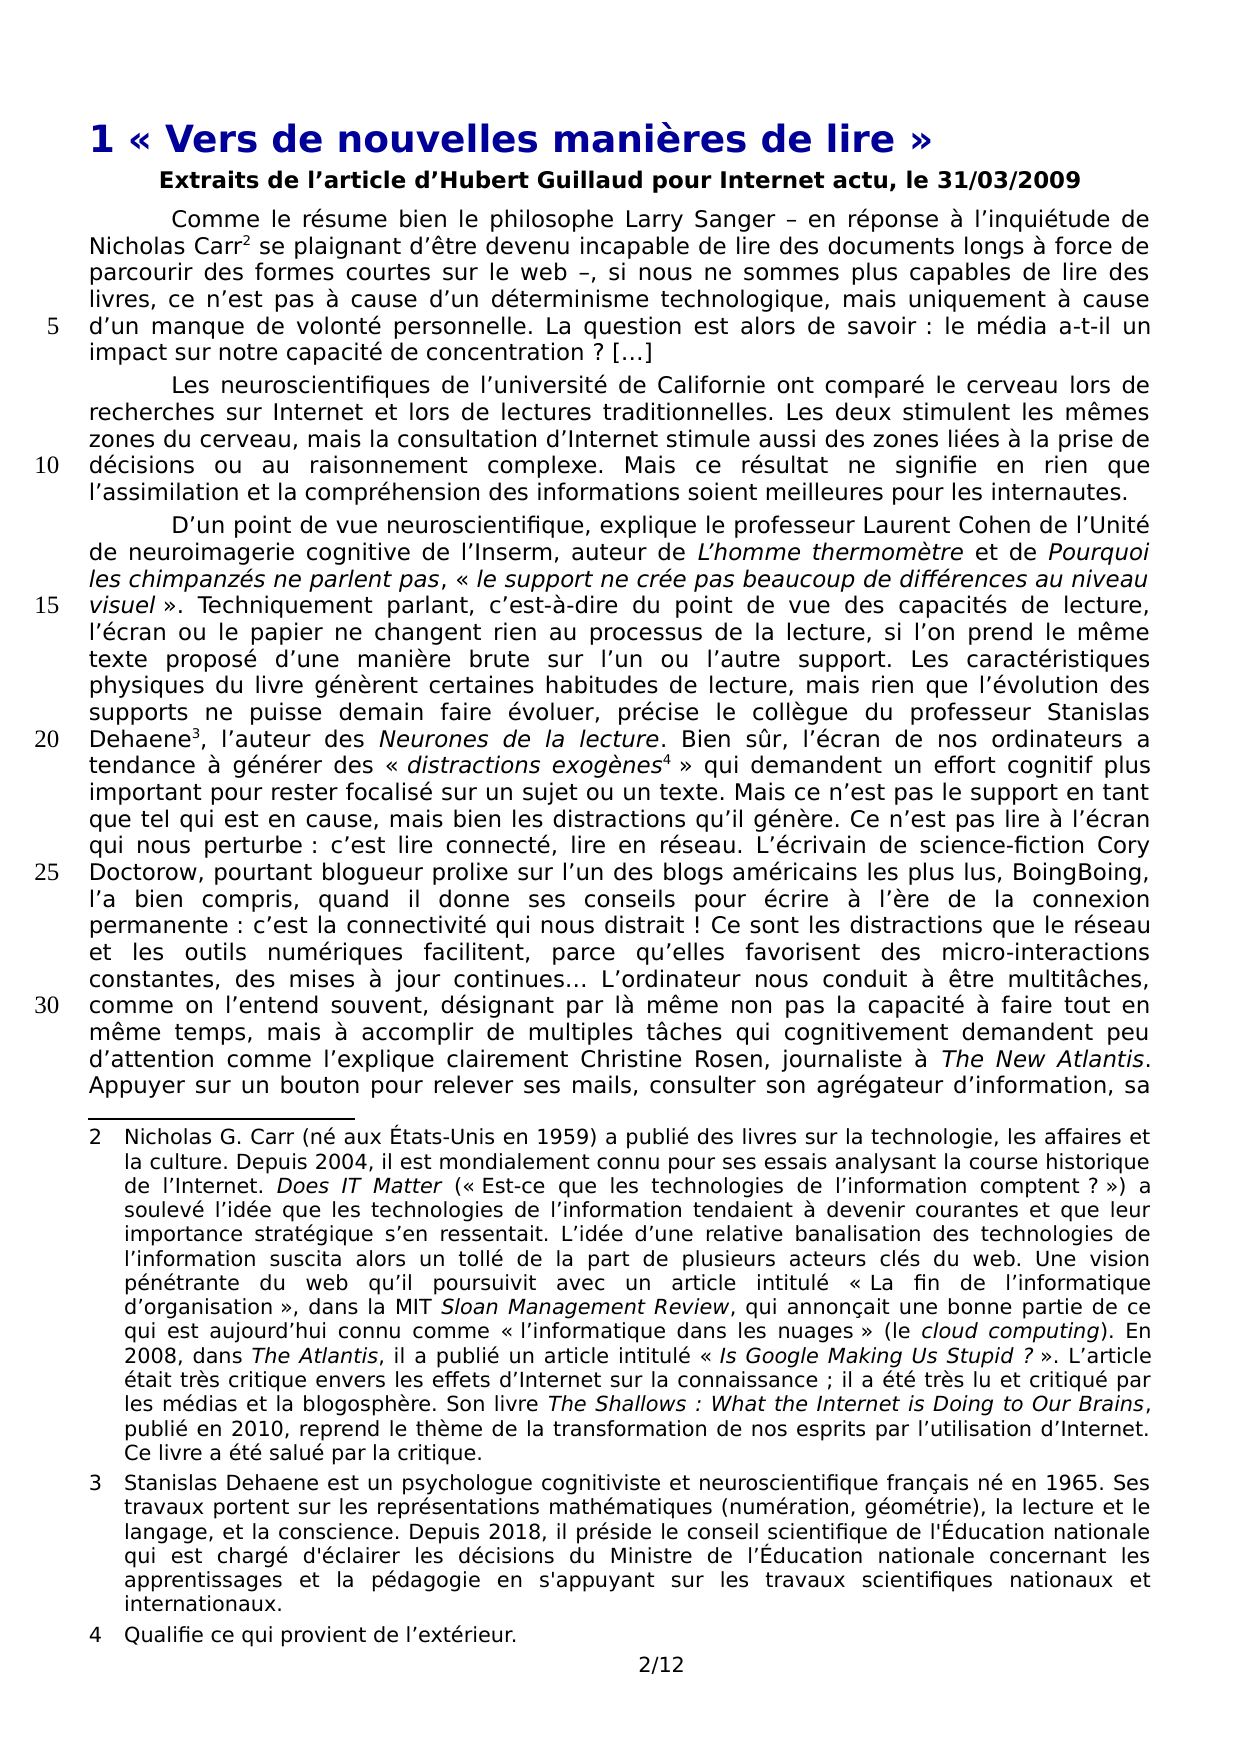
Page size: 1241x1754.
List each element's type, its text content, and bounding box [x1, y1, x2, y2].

text D’un point de vue neuroscientifique, explique le professeur Laurent Cohen de l’Unité de neuroimagerie cognitive de l’Inserm, auteur de L’homme thermomètre et de Pourquoi les chimpanzés ne parlent pas, « le support ne crée pas beaucoup de différences au niveau visuel ». Techniquement parlant, c’est-à-dire du point de vue des capacités de lecture, l’écran ou le papier ne changent rien au processus de la lecture, si l’on prend le même texte proposé d’une manière brute sur l’un ou l’autre support. Les caractéristiques physiques du livre génèrent certaines habitudes de lecture, mais rien que l’évolution des supports ne puisse demain faire évoluer, précise le collègue du professeur Stanislas Dehaene, l’auteur des Neurones de la lecture. Bien sûr, l’écran de nos ordinateurs a tendance à générer des « distractions exogènes » qui demandent un effort cognitif plus important pour rester focalisé sur un sujet ou un texte. Mais ce n’est pas le support en tant que tel qui est en cause, mais bien les distractions qu’il génère. Ce n’est pas lire à l’écran qui nous perturbe : c’est lire connecté, lire en réseau. L’écrivain de science-fiction Cory Doctorow, pourtant blogueur prolixe sur l’un des blogs américains les plus lus, BoingBoing, l’a bien compris, quand il donne ses conseils pour écrire à l’ère de la connexion permanente : c’est la connectivité qui nous distrait ! Ce sont les distractions que le réseau et les outils numériques facilitent, parce qu’elles favorisent des micro-interactions constantes, des mises à jour continues… L’ordinateur nous conduit à être multitâches, comme on l’entend souvent, désignant par là même non pas la capacité à faire tout en même temps, mais à accomplir de multiples tâches qui cognitivement demandent peu d’attention comme l’explique clairement Christine Rosen, journaliste à The New Atlantis. Appuyer sur un bouton pour relever ses mails, consulter son agrégateur d’information, sa [88, 512, 1152, 1099]
text Nicholas G. Carr (né aux États-Unis en 1959) a publié des livres sur la technologie, les affaires et la culture. Depuis 2004, il est mondialement connu pour ses essais analysant la course historique de l’Internet. Does IT Matter (« Est-ce que les technologies de l’information comptent ? ») a soulevé l’idée que les technologies de l’information tendaient à devenir courantes et que leur importance stratégique s’en ressentait. L’idée d’une relative banalisation des technologies de l’information suscita alors un tollé de la part de plusieurs acteurs clés du web. Une vision pénétrante du web qu’il poursuivit avec un article intitulé « La fin de l’informatique d’organisation », dans la MIT Sloan Management Review, qui annonçait une bonne partie de ce qui est aujourd’hui connu comme « l’informatique dans les nuages » (le cloud computing). En 2008, dans The Atlantis, il a publié un article intitulé « Is Google Making Us Stupid ? ». L’article était très critique envers les effets d’Internet sur la connaissance ; il a été très lu et critiqué par les médias et la blogosphère. Son livre The Shallows : What the Internet is Doing to Our Brains, publié en 2010, reprend le thème de la transformation de nos esprits par l’utilisation d’Internet. Ce livre a été salué par la critique. [88, 1125, 1152, 1465]
text Les neuroscientifiques de l’université de Californie ont comparé le cerveau lors de recherches sur Internet et lors de lectures traditionnelles. Les deux stimulent les mêmes zones du cerveau, mais la consultation d’Internet stimule aussi des zones liées à la prise de décisions ou au raisonnement complexe. Mais ce résultat ne signifie en rien que l’assimilation et la compréhension des informations soient meilleures pour les internautes. [88, 373, 1152, 506]
text Extraits de l’article d’Hubert Guillaud pour Internet actu, le 31/03/2009 [88, 168, 1152, 194]
text Comme le résume bien le philosophe Larry Sanger – en réponse à l’inquiétude de Nicholas Carr se plaignant d’être devenu incapable de lire des documents longs à force de parcourir des formes courtes sur le web –, si nous ne sommes plus capables de lire des livres, ce n’est pas à cause d’un déterminisme technologique, mais uniquement à cause d’un manque de volonté personnelle. La question est alors de savoir : le média a-t-il un impact sur notre capacité de concentration ? […] [88, 206, 1152, 366]
text Qualifie ce qui provient de l’extérieur. [88, 1623, 1152, 1647]
subtitle « Vers de nouvelles manières de lire » [88, 118, 1152, 162]
text Stanislas Dehaene est un psychologue cognitiviste et neuroscientifique français né en 1965. Ses travaux portent sur les représentations mathématiques (numération, géométrie), la lecture et le langage, et la conscience. Depuis 2018, il préside le conseil scientifique de l'Éducation nationale qui est chargé d'éclairer les décisions du Ministre de l’Éducation nationale concernant les apprentissages et la pédagogie en s'appuyant sur les travaux scientifiques nationaux et internationaux. [88, 1471, 1152, 1617]
